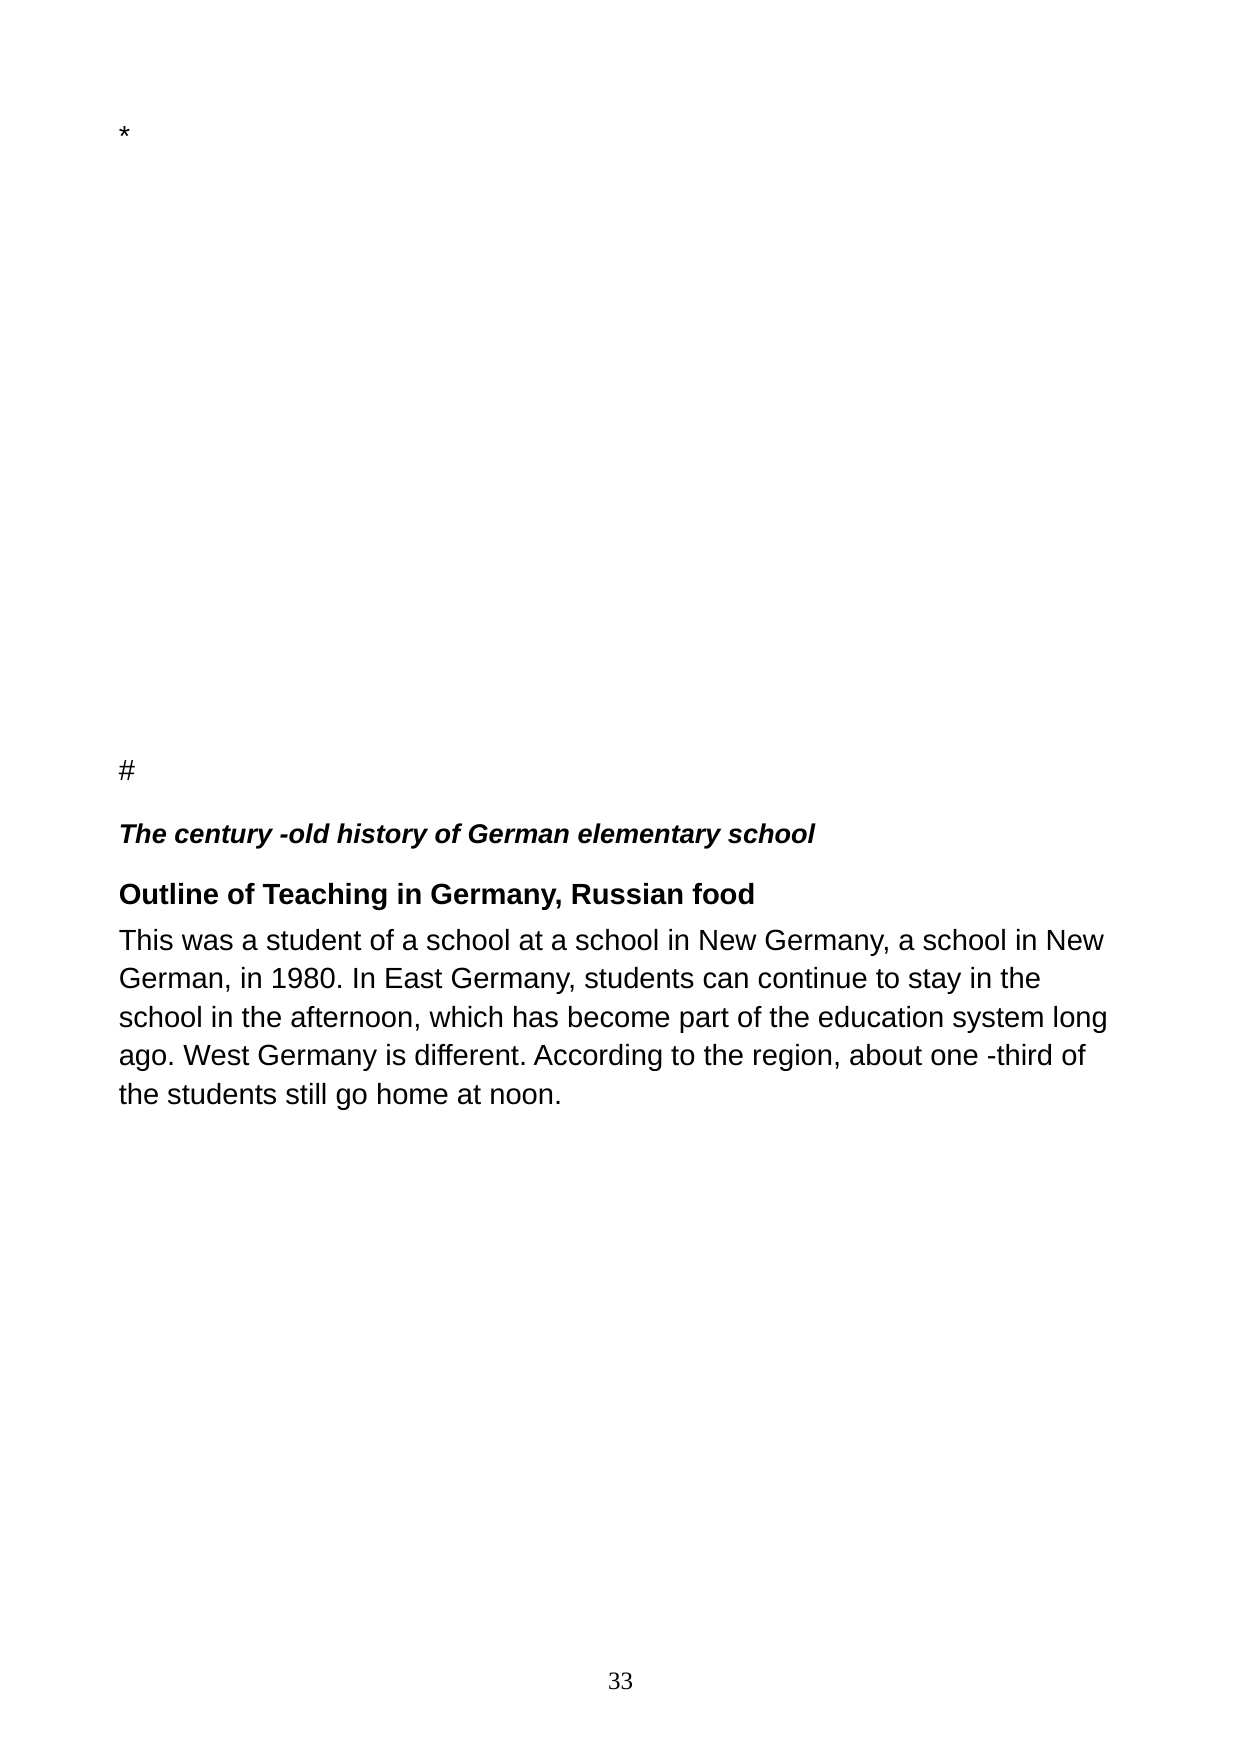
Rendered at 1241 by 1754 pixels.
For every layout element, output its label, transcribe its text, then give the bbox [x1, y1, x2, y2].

text This was a student of a school at a school in New Germany, a school in New German, in 1980. In East Germany, students can continue to stay in the school in the afternoon, which has become part of the education system long ago. West Germany is different. According to the region, about one -third of the students still go home at noon. [118, 923, 1122, 1110]
text * # [118, 118, 1122, 786]
subtitle The century -old history of German elementary school [118, 818, 1122, 849]
subtitle Outline of Teaching in Germany, Russian food [118, 877, 1122, 910]
